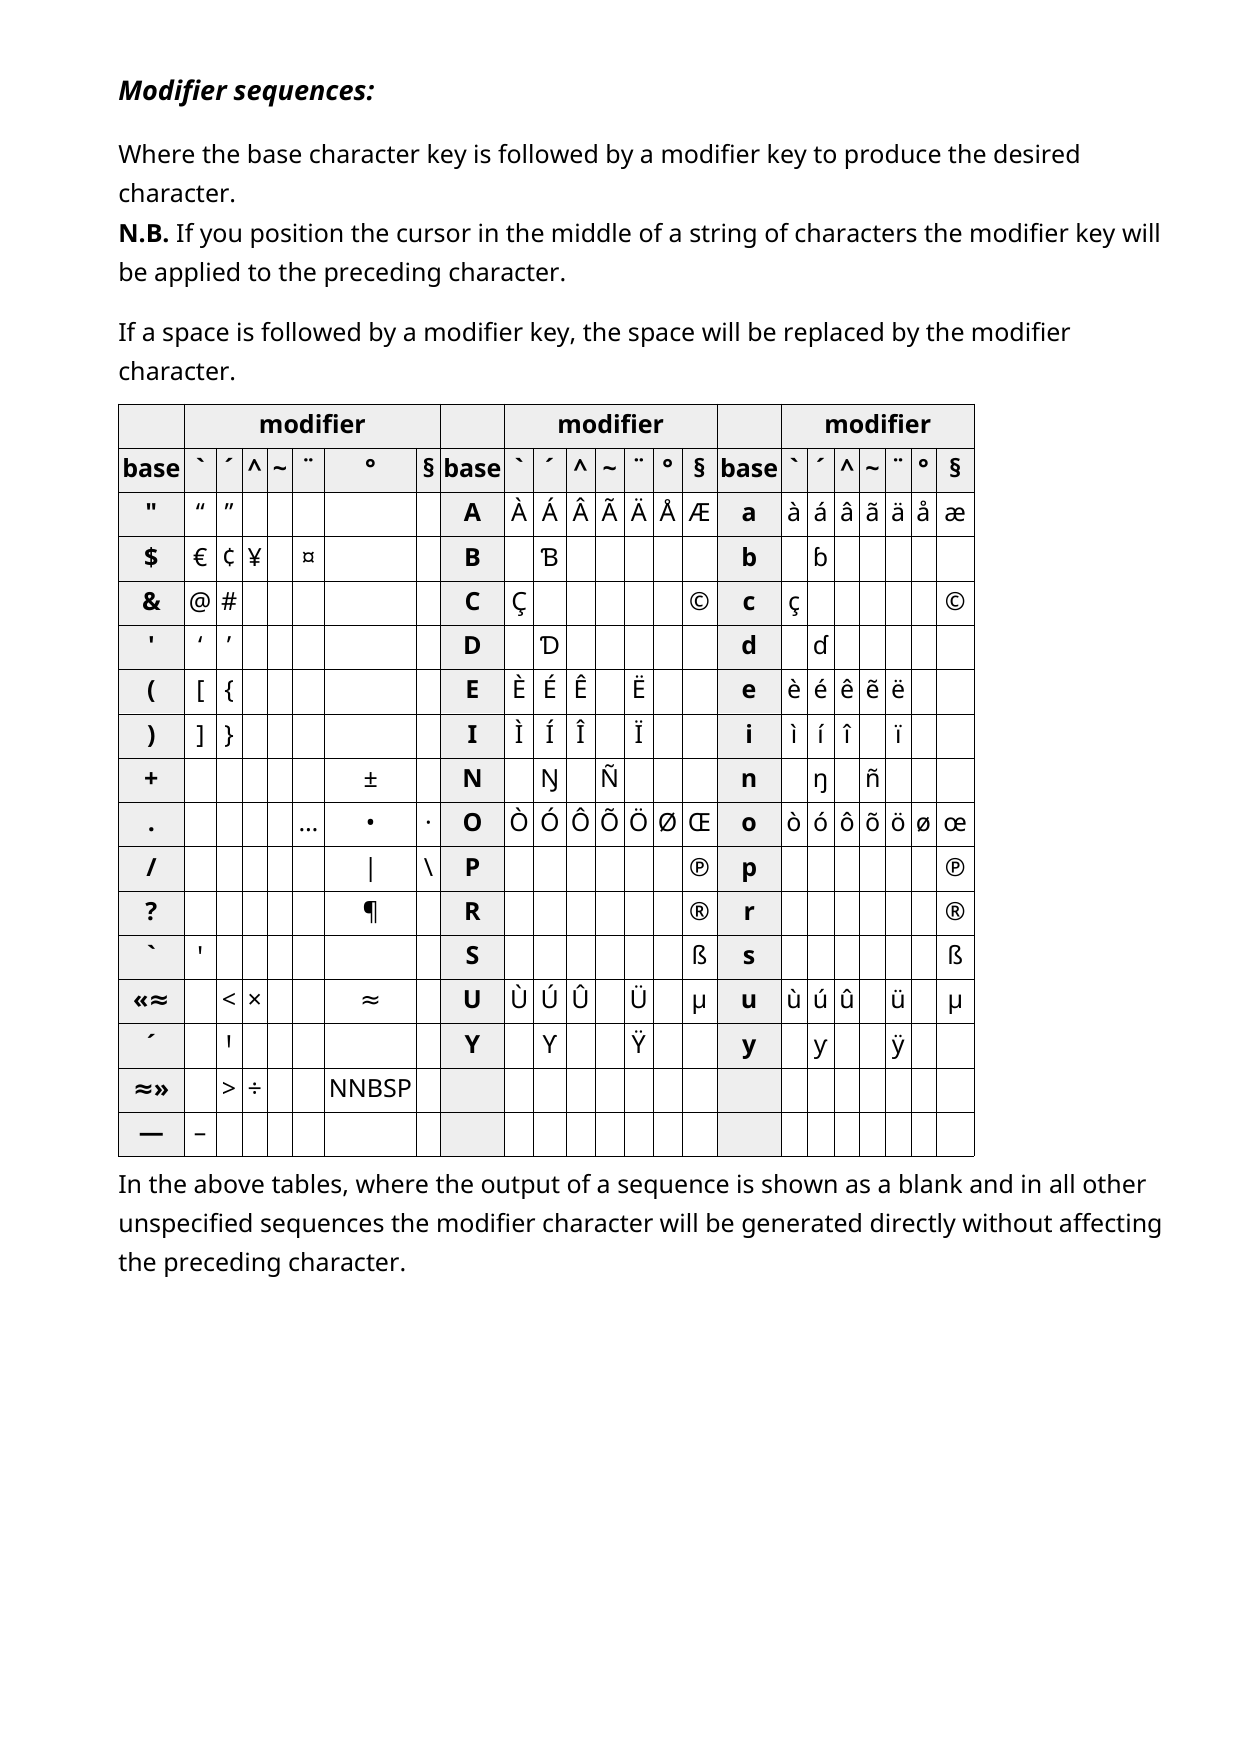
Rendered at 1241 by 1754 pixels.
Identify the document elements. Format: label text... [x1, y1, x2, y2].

table_cell [860, 1024, 885, 1068]
table_cell [505, 537, 533, 581]
table_cell [596, 892, 624, 935]
table_cell [718, 1069, 781, 1112]
table_cell ℗ [683, 847, 717, 891]
table_cell [654, 626, 682, 669]
table_cell [912, 847, 936, 891]
table_cell — [119, 1113, 184, 1156]
table_cell [185, 980, 216, 1023]
table_cell [268, 537, 292, 581]
table_cell § [683, 449, 717, 492]
table_cell [268, 1113, 292, 1156]
table_cell [293, 582, 324, 625]
table_cell [243, 1113, 267, 1156]
table_cell Û [567, 980, 595, 1023]
table_cell [596, 1069, 624, 1112]
table_cell + [119, 759, 184, 802]
table_cell [835, 936, 859, 979]
table_cell á [808, 493, 834, 536]
table_header [718, 405, 781, 448]
table_cell [185, 892, 216, 935]
table_cell ä [886, 493, 911, 536]
table_cell [625, 1069, 653, 1112]
table_cell [268, 759, 292, 802]
table_cell [417, 715, 440, 758]
table_cell [325, 582, 416, 625]
table_header modifier [185, 405, 440, 448]
table_cell [505, 847, 533, 891]
text In the above tables, where the output of a sequence is shown as a blank and in all other unspecified sequences the modifier character will be generated directly without affecting the preceding character. [118, 1167, 1181, 1279]
table_cell [654, 537, 682, 581]
table_cell } [217, 715, 242, 758]
table_cell Ä [625, 493, 653, 536]
table_cell [567, 936, 595, 979]
table_cell [625, 847, 653, 891]
table_cell [268, 493, 292, 536]
table_cell Õ [596, 803, 624, 846]
table_cell [293, 847, 324, 891]
table_cell base [119, 449, 184, 492]
table_cell [534, 936, 566, 979]
table_cell È [505, 670, 533, 713]
table_cell [243, 847, 267, 891]
table_cell ` [505, 449, 533, 492]
table_cell [293, 936, 324, 979]
table_cell [596, 1113, 624, 1156]
table_cell ɓ [808, 537, 834, 581]
table_cell [835, 582, 859, 625]
table_cell [912, 980, 936, 1023]
table_cell [596, 582, 624, 625]
table_cell [718, 1113, 781, 1156]
table_cell Í [534, 715, 566, 758]
table_header [441, 405, 504, 448]
table_cell ø [912, 803, 936, 846]
table_cell ¶ [325, 892, 416, 935]
table_cell [654, 1113, 682, 1156]
table_cell ~ [860, 449, 885, 492]
table_cell ℗ [937, 847, 974, 891]
table_cell [596, 715, 624, 758]
table_cell NNBSP [325, 1069, 416, 1112]
table_cell [886, 759, 911, 802]
table_cell – [185, 1113, 216, 1156]
table_cell ~ [268, 449, 292, 492]
table_cell [417, 670, 440, 713]
table_cell [860, 715, 885, 758]
table_cell [567, 1024, 595, 1068]
table_cell ® [683, 892, 717, 935]
table_cell i [718, 715, 781, 758]
table_cell [886, 626, 911, 669]
table_cell [886, 1113, 911, 1156]
table_cell [417, 537, 440, 581]
table_cell Ɗ [534, 626, 566, 669]
table_cell Ï [625, 715, 653, 758]
table_cell ” [217, 493, 242, 536]
table_cell Ó [534, 803, 566, 846]
table_cell € [185, 537, 216, 581]
table_cell ã [860, 493, 885, 536]
table_cell ë [886, 670, 911, 713]
table_cell [654, 1069, 682, 1112]
table_header modifier [782, 405, 974, 448]
table_cell [567, 626, 595, 669]
table_cell [293, 1069, 324, 1112]
table_cell [937, 537, 974, 581]
table_cell [912, 715, 936, 758]
table_cell Ò [505, 803, 533, 846]
table_cell base [441, 449, 504, 492]
table_cell [654, 715, 682, 758]
table_cell Ì [505, 715, 533, 758]
table_cell [886, 1069, 911, 1112]
table_cell ´ [534, 449, 566, 492]
table_cell Ç [505, 582, 533, 625]
table_cell ê [835, 670, 859, 713]
table_cell Y [441, 1024, 504, 1068]
table_cell ) [119, 715, 184, 758]
table_cell / [119, 847, 184, 891]
table_cell ¤ [293, 537, 324, 581]
table_cell [912, 626, 936, 669]
table_cell [654, 936, 682, 979]
table_cell [268, 936, 292, 979]
table_cell í [808, 715, 834, 758]
table_cell a [718, 493, 781, 536]
table_cell [505, 1113, 533, 1156]
table_cell [625, 936, 653, 979]
table_cell [835, 847, 859, 891]
table_cell [782, 936, 807, 979]
table_cell Ƴ [534, 1024, 566, 1068]
table_cell [505, 1024, 533, 1068]
table_cell [596, 537, 624, 581]
table_cell â [835, 493, 859, 536]
table_cell é [808, 670, 834, 713]
table_cell ß [683, 936, 717, 979]
table_cell [912, 670, 936, 713]
table_cell [417, 980, 440, 1023]
table_cell [835, 1069, 859, 1112]
table_cell [808, 892, 834, 935]
table_cell [860, 626, 885, 669]
table_cell [417, 493, 440, 536]
table_cell [243, 493, 267, 536]
table_cell [293, 892, 324, 935]
table_cell Æ [683, 493, 717, 536]
table_cell [808, 1113, 834, 1156]
table_cell [268, 847, 292, 891]
table_cell © [683, 582, 717, 625]
table_cell [243, 715, 267, 758]
table_cell [886, 582, 911, 625]
table_cell [625, 759, 653, 802]
table_cell [835, 626, 859, 669]
table_cell [782, 759, 807, 802]
table_cell [808, 847, 834, 891]
table_cell Ö [625, 803, 653, 846]
table_cell [596, 980, 624, 1023]
table_cell ñ [860, 759, 885, 802]
table_cell [654, 759, 682, 802]
table_cell © [937, 582, 974, 625]
text Where the base character key is followed by a modifier key to produce the desired character. N.B. If you position the cursor in the middle of a string of characters the modifier key will be applied to the preceding character. [118, 137, 1181, 288]
table_cell Ë [625, 670, 653, 713]
table_cell [782, 1113, 807, 1156]
table_cell ~ [596, 449, 624, 492]
table_cell Ÿ [625, 1024, 653, 1068]
table_cell o [718, 803, 781, 846]
table_cell [293, 1113, 324, 1156]
table_cell § [417, 449, 440, 492]
table_cell Á [534, 493, 566, 536]
table_cell [268, 715, 292, 758]
table_cell > [217, 1069, 242, 1112]
table_cell … [293, 803, 324, 846]
table_cell & [119, 582, 184, 625]
table_cell [835, 892, 859, 935]
table_cell [886, 892, 911, 935]
table_cell [268, 626, 292, 669]
table_cell [937, 1069, 974, 1112]
table_cell “ [185, 493, 216, 536]
table_cell R [441, 892, 504, 935]
table_cell [268, 892, 292, 935]
table_cell ö [886, 803, 911, 846]
table_cell [937, 759, 974, 802]
table_cell ® [937, 892, 974, 935]
table_cell Ø [654, 803, 682, 846]
table_cell ¨ [293, 449, 324, 492]
table_cell [325, 936, 416, 979]
table_cell ´ [217, 449, 242, 492]
table_cell [683, 1113, 717, 1156]
table_cell [567, 1069, 595, 1112]
table_cell c [718, 582, 781, 625]
table_cell [912, 892, 936, 935]
table_cell [505, 1069, 533, 1112]
table_cell [185, 847, 216, 891]
table_cell ‘ [185, 626, 216, 669]
table_cell [625, 1113, 653, 1156]
table_cell [808, 582, 834, 625]
table_cell [937, 715, 974, 758]
table_cell [417, 759, 440, 802]
table_cell Î [567, 715, 595, 758]
table_cell | [325, 847, 416, 891]
table_cell î [835, 715, 859, 758]
table_cell [567, 847, 595, 891]
table_cell ƴ [808, 1024, 834, 1068]
table_cell ° [654, 449, 682, 492]
table_cell ´ [119, 1024, 184, 1068]
table_cell ¨ [886, 449, 911, 492]
table_cell ° [912, 449, 936, 492]
table_cell p [718, 847, 781, 891]
table_cell [782, 1024, 807, 1068]
table_cell ŋ [808, 759, 834, 802]
table_cell [912, 1113, 936, 1156]
table_header modifier [505, 405, 717, 448]
table_cell [505, 936, 533, 979]
table_cell ÿ [886, 1024, 911, 1068]
table_cell [417, 1024, 440, 1068]
table_cell É [534, 670, 566, 713]
table_cell [293, 715, 324, 758]
table_cell œ [937, 803, 974, 846]
table_cell [534, 892, 566, 935]
table_cell [683, 759, 717, 802]
table_cell [505, 892, 533, 935]
table_cell [567, 537, 595, 581]
table_cell P [441, 847, 504, 891]
table_cell ẽ [860, 670, 885, 713]
table_cell [625, 537, 653, 581]
table_cell [243, 670, 267, 713]
table_cell [268, 980, 292, 1023]
table_cell ù [782, 980, 807, 1023]
table_cell N [441, 759, 504, 802]
table_cell [886, 847, 911, 891]
table_cell ± [325, 759, 416, 802]
table_cell [835, 1113, 859, 1156]
table_cell [534, 582, 566, 625]
table_cell r [718, 892, 781, 935]
table_cell à [782, 493, 807, 536]
table_cell [567, 892, 595, 935]
table_cell [683, 670, 717, 713]
table_cell [325, 1113, 416, 1156]
table_cell ó [808, 803, 834, 846]
table_cell [268, 803, 292, 846]
table_cell Ô [567, 803, 595, 846]
table_cell [654, 847, 682, 891]
table_cell I [441, 715, 504, 758]
subtitle Modifier sequences: [118, 72, 1181, 108]
table_cell [937, 1113, 974, 1156]
table_cell [912, 1069, 936, 1112]
table_cell [441, 1069, 504, 1112]
table_cell [782, 537, 807, 581]
table_cell [217, 847, 242, 891]
table_cell Ü [625, 980, 653, 1023]
table_cell ’ [217, 626, 242, 669]
table_cell ì [782, 715, 807, 758]
table_cell ` [119, 936, 184, 979]
table_cell . [119, 803, 184, 846]
table_cell [567, 1113, 595, 1156]
table_cell § [937, 449, 974, 492]
table_cell [243, 1024, 267, 1068]
table_cell [937, 1024, 974, 1068]
table_cell [860, 537, 885, 581]
table_cell [683, 1069, 717, 1112]
table_cell [782, 1069, 807, 1112]
table_cell × [243, 980, 267, 1023]
table_cell [912, 537, 936, 581]
table_cell B [441, 537, 504, 581]
table_cell [243, 936, 267, 979]
table_cell e [718, 670, 781, 713]
table_cell [325, 537, 416, 581]
table_cell [293, 980, 324, 1023]
table_cell [268, 582, 292, 625]
table_cell [860, 582, 885, 625]
table_cell ɗ [808, 626, 834, 669]
table_cell [417, 892, 440, 935]
table_cell S [441, 936, 504, 979]
table_cell [217, 759, 242, 802]
table_cell [654, 892, 682, 935]
table_cell æ [937, 493, 974, 536]
table_cell [654, 670, 682, 713]
table_cell [654, 1024, 682, 1068]
table_cell < [217, 980, 242, 1023]
table_cell [860, 980, 885, 1023]
table_cell ú [808, 980, 834, 1023]
table_cell @ [185, 582, 216, 625]
table_cell [293, 670, 324, 713]
table_cell Œ [683, 803, 717, 846]
table_cell [534, 847, 566, 891]
table_cell [293, 1024, 324, 1068]
table_cell [937, 670, 974, 713]
table_cell [534, 1069, 566, 1112]
table_cell Ŋ [534, 759, 566, 802]
table_cell [782, 847, 807, 891]
table_cell À [505, 493, 533, 536]
table_cell ^ [243, 449, 267, 492]
table_cell [417, 1069, 440, 1112]
table_cell E [441, 670, 504, 713]
table_cell ꞌ [185, 936, 216, 979]
table_cell [243, 803, 267, 846]
table_cell [243, 759, 267, 802]
table_cell b [718, 537, 781, 581]
table_cell [886, 537, 911, 581]
table_cell [417, 1113, 440, 1156]
table_cell [505, 626, 533, 669]
table_cell ^ [567, 449, 595, 492]
table_cell [567, 759, 595, 802]
table_cell ' [119, 626, 184, 669]
table_cell [683, 626, 717, 669]
table_cell [860, 1113, 885, 1156]
table_cell [441, 1113, 504, 1156]
table_cell Ꞌ [217, 1024, 242, 1068]
table_cell [217, 1113, 242, 1156]
table_cell [835, 759, 859, 802]
table_cell ? [119, 892, 184, 935]
table_cell [654, 980, 682, 1023]
table_cell [268, 1069, 292, 1112]
table_cell [912, 936, 936, 979]
table_cell [325, 1024, 416, 1068]
table_cell ≈ [325, 980, 416, 1023]
table_cell [243, 582, 267, 625]
table_cell ¨ [625, 449, 653, 492]
table_header [119, 405, 184, 448]
table_cell Ú [534, 980, 566, 1023]
text If a space is followed by a modifier key, the space will be replaced by the modifier character. [118, 315, 1181, 388]
table_cell [835, 537, 859, 581]
table_cell [268, 1024, 292, 1068]
table_cell ] [185, 715, 216, 758]
table_cell [417, 582, 440, 625]
table_cell [782, 892, 807, 935]
table_cell [596, 1024, 624, 1068]
table_cell [912, 1024, 936, 1068]
table_cell [596, 626, 624, 669]
table_cell Ù [505, 980, 533, 1023]
table_cell [912, 759, 936, 802]
table_cell ≈» [119, 1069, 184, 1112]
table_cell [625, 626, 653, 669]
table_cell [243, 892, 267, 935]
table_cell [808, 1069, 834, 1112]
table_cell { [217, 670, 242, 713]
table_cell [325, 493, 416, 536]
table_cell [782, 626, 807, 669]
table_cell • [325, 803, 416, 846]
table_cell [860, 892, 885, 935]
table_cell ¥ [243, 537, 267, 581]
table_cell [217, 936, 242, 979]
table_cell å [912, 493, 936, 536]
table_cell ´ [808, 449, 834, 492]
table_cell [596, 936, 624, 979]
table_cell ` [185, 449, 216, 492]
table_cell û [835, 980, 859, 1023]
table_cell [596, 847, 624, 891]
table_cell [243, 626, 267, 669]
table_cell µ [937, 980, 974, 1023]
table_cell [417, 936, 440, 979]
table_cell ò [782, 803, 807, 846]
table_cell s [718, 936, 781, 979]
table_cell [325, 715, 416, 758]
table_cell [505, 759, 533, 802]
table_cell C [441, 582, 504, 625]
table_cell D [441, 626, 504, 669]
table_cell A [441, 493, 504, 536]
table_cell µ [683, 980, 717, 1023]
table_cell [567, 582, 595, 625]
table_cell U [441, 980, 504, 1023]
table_cell Ã [596, 493, 624, 536]
table_cell [860, 847, 885, 891]
table_cell [912, 582, 936, 625]
table_cell Ê [567, 670, 595, 713]
table_cell d [718, 626, 781, 669]
table_cell " [119, 493, 184, 536]
table_cell [185, 759, 216, 802]
table_cell ¢ [217, 537, 242, 581]
table_cell [217, 803, 242, 846]
table_cell [596, 670, 624, 713]
table_cell è [782, 670, 807, 713]
table_cell Å [654, 493, 682, 536]
table_cell Ñ [596, 759, 624, 802]
table_cell [808, 936, 834, 979]
table_cell ^ [835, 449, 859, 492]
table_cell [185, 1024, 216, 1068]
table_cell ô [835, 803, 859, 846]
table_cell ü [886, 980, 911, 1023]
table_cell [417, 626, 440, 669]
table_cell [625, 892, 653, 935]
table_cell ÷ [243, 1069, 267, 1112]
table_cell [625, 582, 653, 625]
table_cell «≈ [119, 980, 184, 1023]
table_cell $ [119, 537, 184, 581]
table_cell [ [185, 670, 216, 713]
table_cell [683, 537, 717, 581]
table_cell Â [567, 493, 595, 536]
table_cell [937, 626, 974, 669]
table_cell [860, 1069, 885, 1112]
table_cell [835, 1024, 859, 1068]
table_cell [860, 936, 885, 979]
table_cell [293, 493, 324, 536]
table_cell ï [886, 715, 911, 758]
table_cell u [718, 980, 781, 1023]
table_cell [886, 936, 911, 979]
table_cell base [718, 449, 781, 492]
table_cell [293, 626, 324, 669]
table_cell [683, 715, 717, 758]
table_cell · [417, 803, 440, 846]
table_cell ( [119, 670, 184, 713]
table_cell [654, 582, 682, 625]
table_cell [217, 892, 242, 935]
table_cell # [217, 582, 242, 625]
table_cell [325, 626, 416, 669]
table_cell y [718, 1024, 781, 1068]
table_cell [534, 1113, 566, 1156]
table_cell [185, 803, 216, 846]
table_cell n [718, 759, 781, 802]
table_cell [293, 759, 324, 802]
table_cell õ [860, 803, 885, 846]
table_cell [185, 1069, 216, 1112]
table_cell [325, 670, 416, 713]
table_cell ß [937, 936, 974, 979]
table_cell [683, 1024, 717, 1068]
table_cell Ɓ [534, 537, 566, 581]
table_cell ` [782, 449, 807, 492]
table_cell ç [782, 582, 807, 625]
table_cell O [441, 803, 504, 846]
table_cell [268, 670, 292, 713]
table_cell ° [325, 449, 416, 492]
table_cell \ [417, 847, 440, 891]
